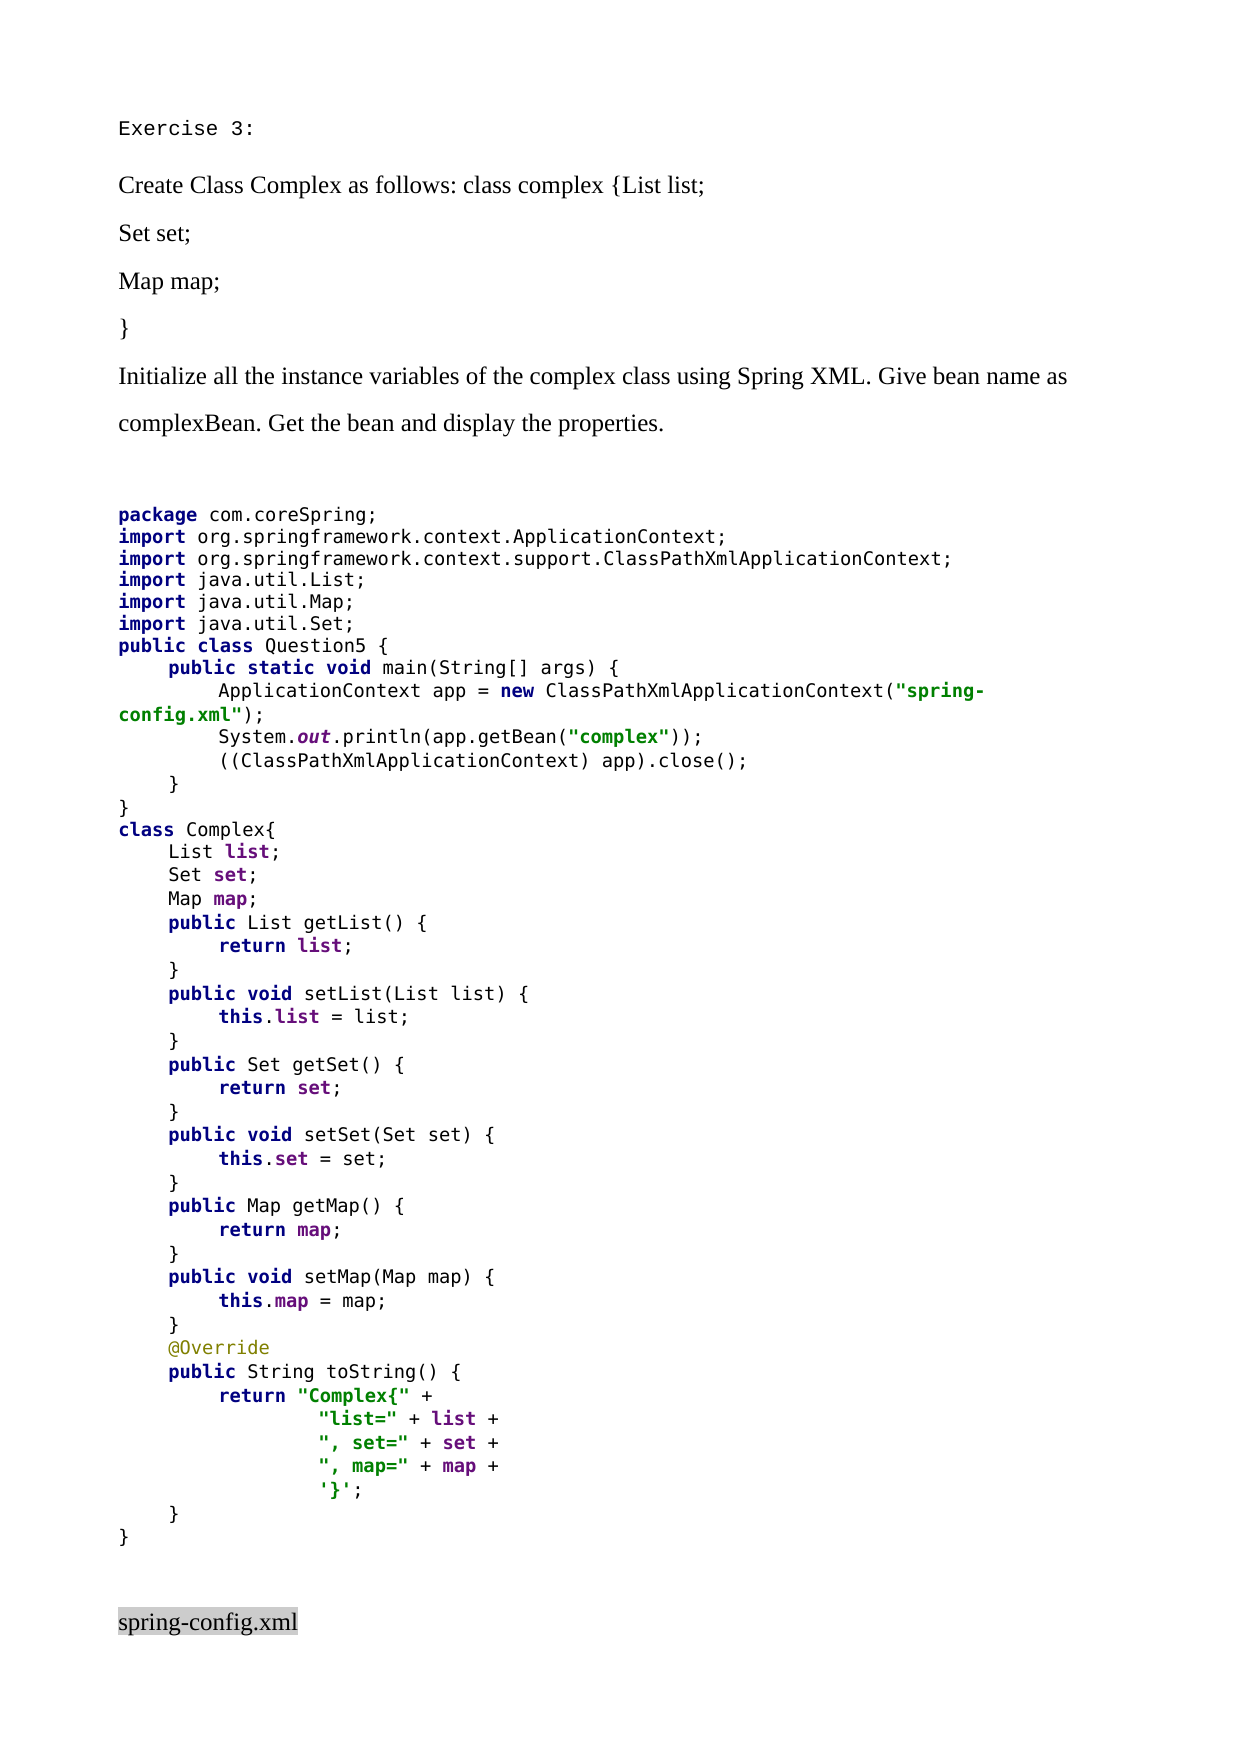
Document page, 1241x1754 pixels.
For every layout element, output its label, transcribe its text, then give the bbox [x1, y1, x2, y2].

text List list; [118, 841, 1122, 864]
text Set set; [118, 218, 1122, 247]
text "list=" + list + [118, 1408, 1122, 1432]
text this.set = set; [118, 1148, 1122, 1172]
text import java.util.Set; [118, 613, 1122, 635]
text public void setMap(Map map) { [118, 1266, 1122, 1290]
text } [118, 773, 1122, 797]
text public Set getSet() { [118, 1053, 1122, 1077]
text return map; [118, 1219, 1122, 1243]
text spring-config.xml [118, 1607, 1122, 1635]
text } [118, 1243, 1122, 1266]
text Initialize all the instance variables of the complex class using Spring XML. Give bean name as [118, 361, 1122, 390]
text } [118, 1101, 1122, 1124]
text } [118, 1503, 1122, 1526]
text Exercise 3: [118, 118, 1122, 142]
text } [118, 797, 1122, 819]
text class Complex{ [118, 819, 1122, 841]
text import org.springframework.context.ApplicationContext; [118, 526, 1122, 547]
text package com.coreSpring; [118, 504, 1122, 526]
text public List getList() { [118, 912, 1122, 935]
text return set; [118, 1077, 1122, 1101]
text ", set=" + set + [118, 1432, 1122, 1456]
text System.out.println(app.getBean("complex")); [118, 726, 1122, 750]
text } [118, 1172, 1122, 1195]
text import org.springframework.context.support.ClassPathXmlApplicationContext; [118, 547, 1122, 569]
text this.list = list; [118, 1006, 1122, 1030]
text ((ClassPathXmlApplicationContext) app).close(); [118, 750, 1122, 773]
text public Map getMap() { [118, 1195, 1122, 1219]
text '}'; [118, 1479, 1122, 1503]
text @Override [118, 1337, 1122, 1361]
text import java.util.List; [118, 569, 1122, 591]
text public void setSet(Set set) { [118, 1124, 1122, 1148]
text } [118, 1526, 1122, 1548]
text ", map=" + map + [118, 1456, 1122, 1479]
text public String toString() { [118, 1361, 1122, 1384]
text Set set; [118, 864, 1122, 888]
text Map map; [118, 888, 1122, 912]
text return "Complex{" + [118, 1384, 1122, 1408]
text complexBean. Get the bean and display the properties. [118, 408, 1122, 437]
text public static void main(String[] args) { [118, 657, 1122, 681]
text import java.util.Map; [118, 591, 1122, 613]
text ApplicationContext app = new ClassPathXmlApplicationContext("spring-config.xml"); [118, 681, 1122, 726]
text } [118, 1314, 1122, 1337]
text } [118, 959, 1122, 983]
text return list; [118, 935, 1122, 959]
text } [118, 1030, 1122, 1053]
text public class Question5 { [118, 635, 1122, 657]
text this.map = map; [118, 1290, 1122, 1314]
text public void setList(List list) { [118, 983, 1122, 1006]
text Create Class Complex as follows: class complex {List list; [118, 171, 1122, 199]
text } [118, 313, 1122, 342]
text Map map; [118, 266, 1122, 294]
